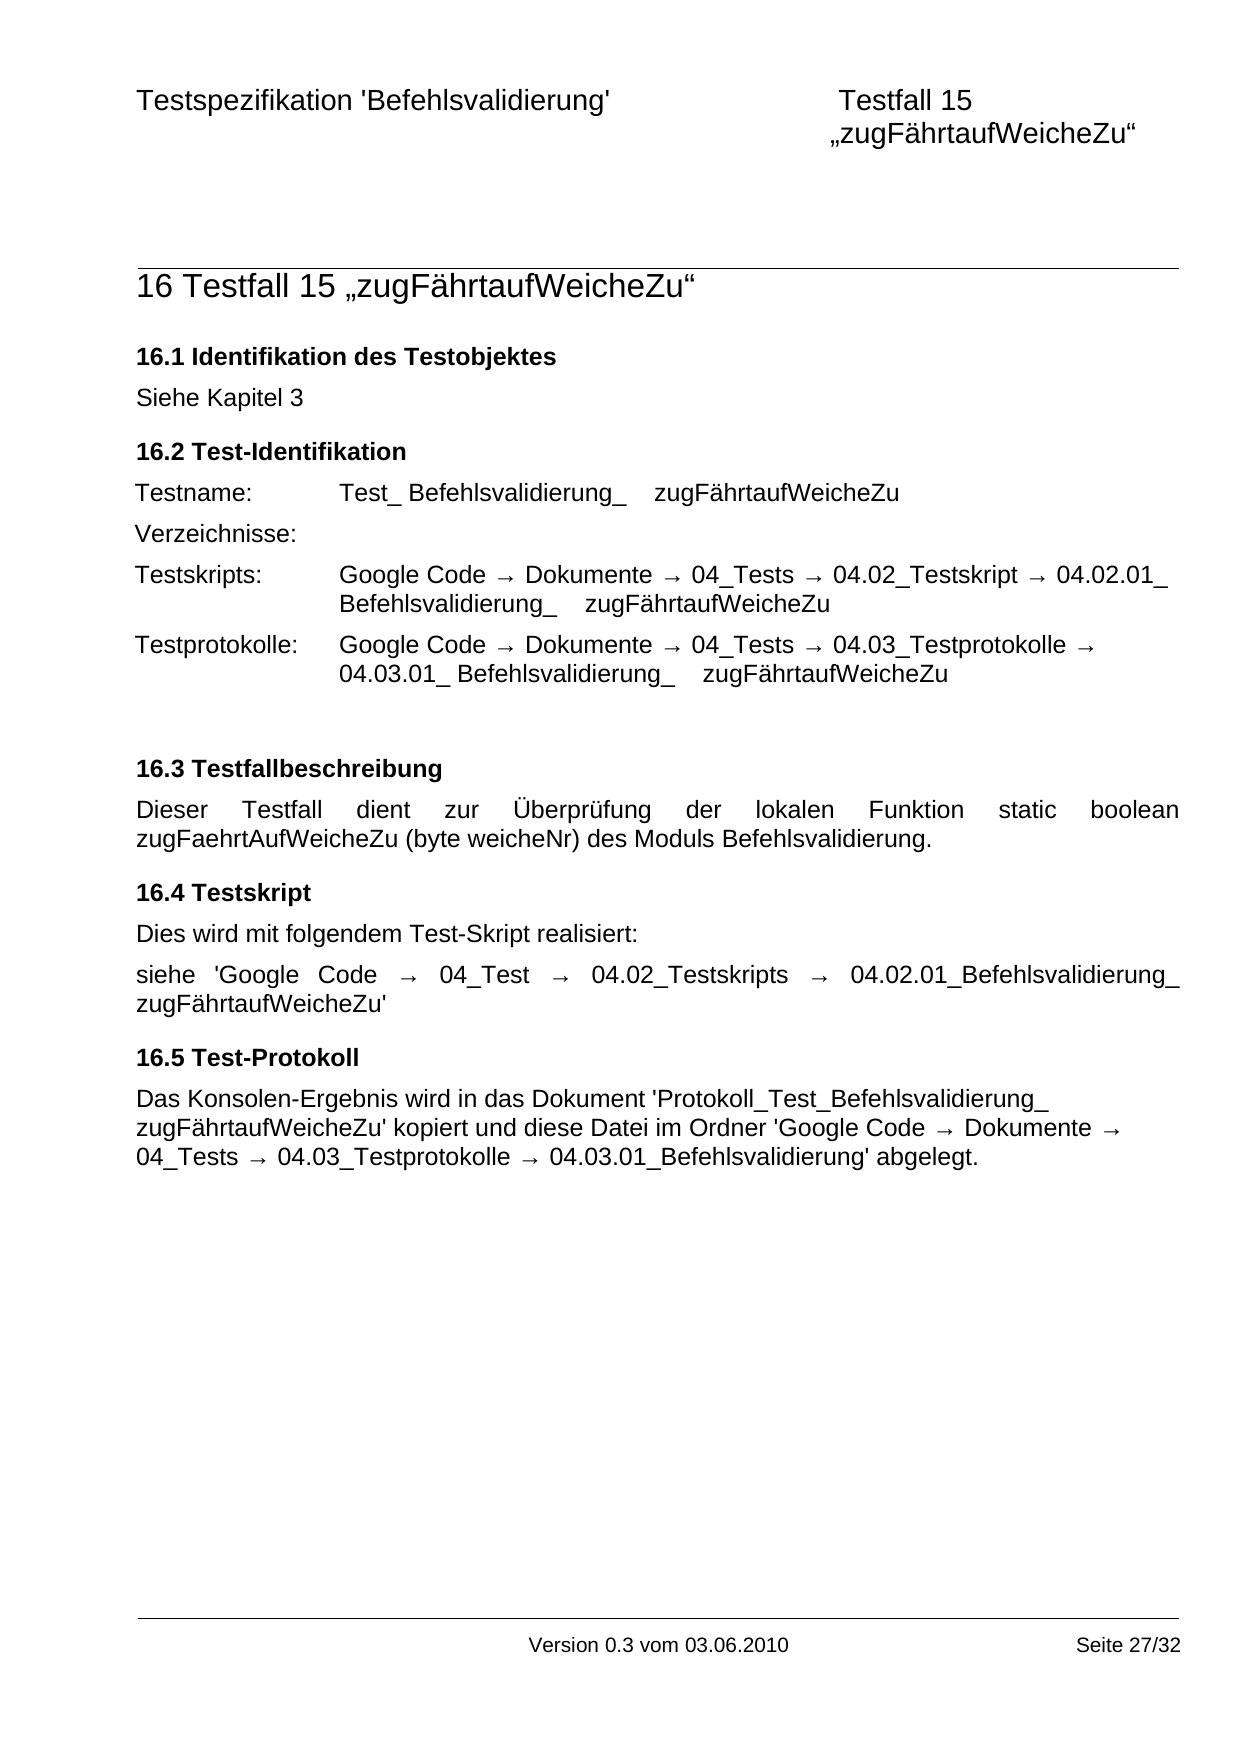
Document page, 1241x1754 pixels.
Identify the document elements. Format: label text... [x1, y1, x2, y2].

text Dieser Testfall dient zur Überprüfung der lokalen Funktion static boolean zugFaehrtAufWeicheZu (byte weicheNr) des Moduls Befehlsvalidierung. [136, 796, 1181, 853]
text Das Konsolen-Ergebnis wird in das Dokument 'Protokoll_Test_Befehlsvalidierung_ zugFährtaufWeicheZu' kopiert und diese Datei im Ordner 'Google Code → Dokumente → 04_Tests → 04.03_Testprotokolle → 04.03.01_Befehlsvalidierung' abgelegt. [136, 1084, 1181, 1171]
subtitle Test-Identifikation [136, 437, 1181, 466]
subtitle Testfall 15 „zugFährtaufWeicheZu“ [403, 289, 1181, 304]
text Verzeichnisse: [134, 519, 1181, 548]
subtitle Testfall 15 „zugFährtaufWeicheZu“ [136, 289, 404, 304]
text Siehe Kapitel 3 [136, 383, 1181, 412]
subtitle Identifikation des Testobjektes [136, 342, 1181, 371]
text Testprotokolle: Google Code → Dokumente → 04_Tests → 04.03_Testprotokolle → 04.03.01_ Befehlsvalidierung_ zugFährtaufWeicheZu [134, 631, 1181, 688]
subtitle Testfallbeschreibung [136, 754, 1181, 783]
text siehe 'Google Code → 04_Test → 04.02_Testskripts → 04.02.01_Befehlsvalidierung_ zugFährtaufWeicheZu' [136, 961, 1181, 1018]
text Testname: Test_ Befehlsvalidierung_ zugFährtaufWeicheZu [134, 478, 1181, 507]
text Dies wird mit folgendem Test-Skript realisiert: [136, 919, 1181, 948]
subtitle Testskript [136, 878, 1181, 907]
subtitle Test-Protokoll [136, 1043, 1181, 1072]
text Testskripts: Google Code → Dokumente → 04_Tests → 04.02_Testskript → 04.02.01_ Befehlsvalidierung_ zugFährtaufWeicheZu [134, 561, 1181, 618]
